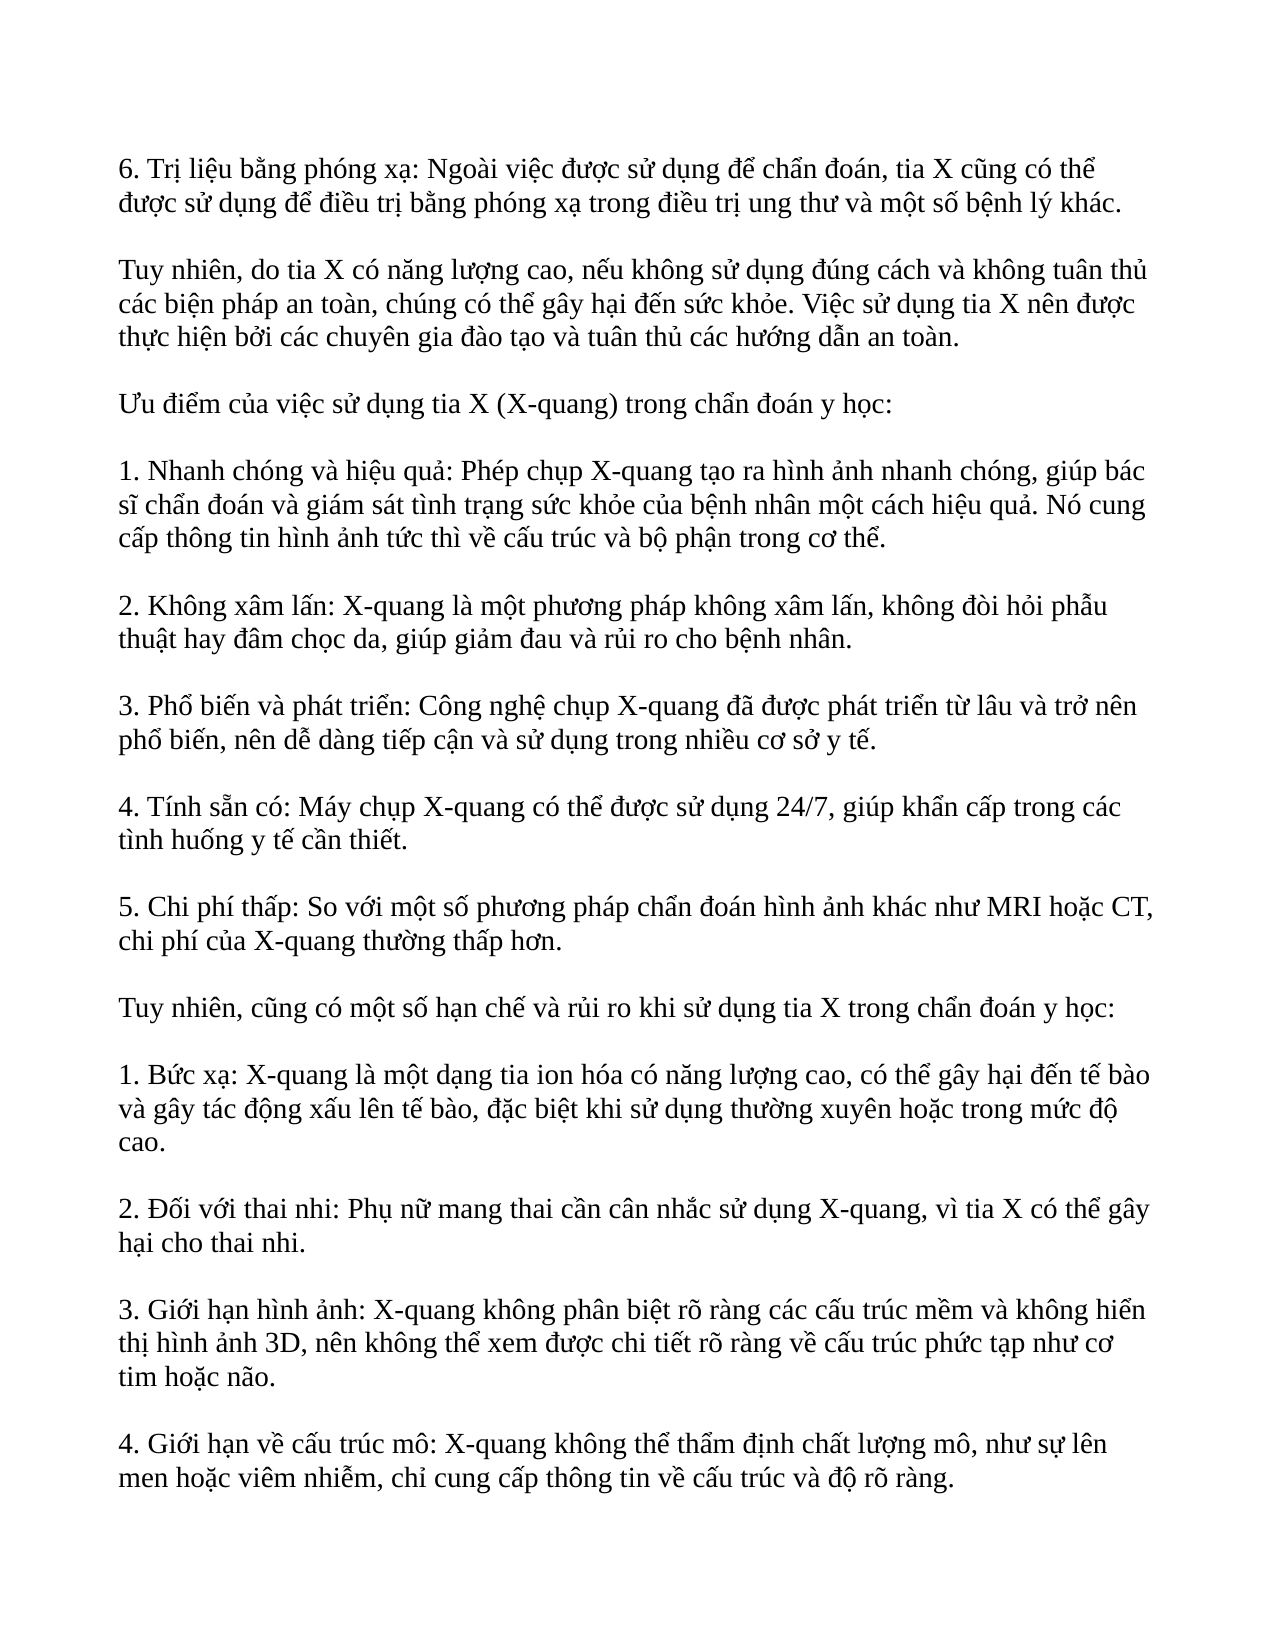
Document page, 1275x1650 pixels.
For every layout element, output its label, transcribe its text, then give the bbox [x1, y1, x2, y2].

text 1. Bức xạ: X-quang là một dạng tia ion hóa có năng lượng cao, có thể gây hại đến tế bào và gây tác động xấu lên tế bào, đặc biệt khi sử dụng thường xuyên hoặc trong mức độ cao. [118, 1057, 1157, 1158]
text 2. Đối với thai nhi: Phụ nữ mang thai cần cân nhắc sử dụng X-quang, vì tia X có thể gây hại cho thai nhi. [118, 1191, 1157, 1258]
text 3. Phổ biến và phát triển: Công nghệ chụp X-quang đã được phát triển từ lâu và trở nên phổ biến, nên dễ dàng tiếp cận và sử dụng trong nhiều cơ sở y tế. [118, 688, 1157, 755]
text 1. Nhanh chóng và hiệu quả: Phép chụp X-quang tạo ra hình ảnh nhanh chóng, giúp bác sĩ chẩn đoán và giám sát tình trạng sức khỏe của bệnh nhân một cách hiệu quả. Nó cung cấp thông tin hình ảnh tức thì về cấu trúc và bộ phận trong cơ thể. [118, 453, 1157, 554]
text 6. Trị liệu bằng phóng xạ: Ngoài việc được sử dụng để chẩn đoán, tia X cũng có thể được sử dụng để điều trị bằng phóng xạ trong điều trị ung thư và một số bệnh lý khác. [118, 152, 1157, 219]
text Ưu điểm của việc sử dụng tia X (X-quang) trong chẩn đoán y học: [118, 386, 1157, 420]
text Tuy nhiên, do tia X có năng lượng cao, nếu không sử dụng đúng cách và không tuân thủ các biện pháp an toàn, chúng có thể gây hại đến sức khỏe. Việc sử dụng tia X nên được thực hiện bởi các chuyên gia đào tạo và tuân thủ các hướng dẫn an toàn. [118, 252, 1157, 353]
text 4. Tính sẵn có: Máy chụp X-quang có thể được sử dụng 24/7, giúp khẩn cấp trong các tình huống y tế cần thiết. [118, 789, 1157, 856]
text 3. Giới hạn hình ảnh: X-quang không phân biệt rõ ràng các cấu trúc mềm và không hiển thị hình ảnh 3D, nên không thể xem được chi tiết rõ ràng về cấu trúc phức tạp như cơ tim hoặc não. [118, 1292, 1157, 1393]
text Tuy nhiên, cũng có một số hạn chế và rủi ro khi sử dụng tia X trong chẩn đoán y học: [118, 990, 1157, 1024]
text 5. Chi phí thấp: So với một số phương pháp chẩn đoán hình ảnh khác như MRI hoặc CT, chi phí của X-quang thường thấp hơn. [118, 889, 1157, 957]
text 2. Không xâm lấn: X-quang là một phương pháp không xâm lấn, không đòi hỏi phẫu thuật hay đâm chọc da, giúp giảm đau và rủi ro cho bệnh nhân. [118, 588, 1157, 655]
text 4. Giới hạn về cấu trúc mô: X-quang không thể thẩm định chất lượng mô, như sự lên men hoặc viêm nhiễm, chỉ cung cấp thông tin về cấu trúc và độ rõ ràng. [118, 1426, 1157, 1493]
